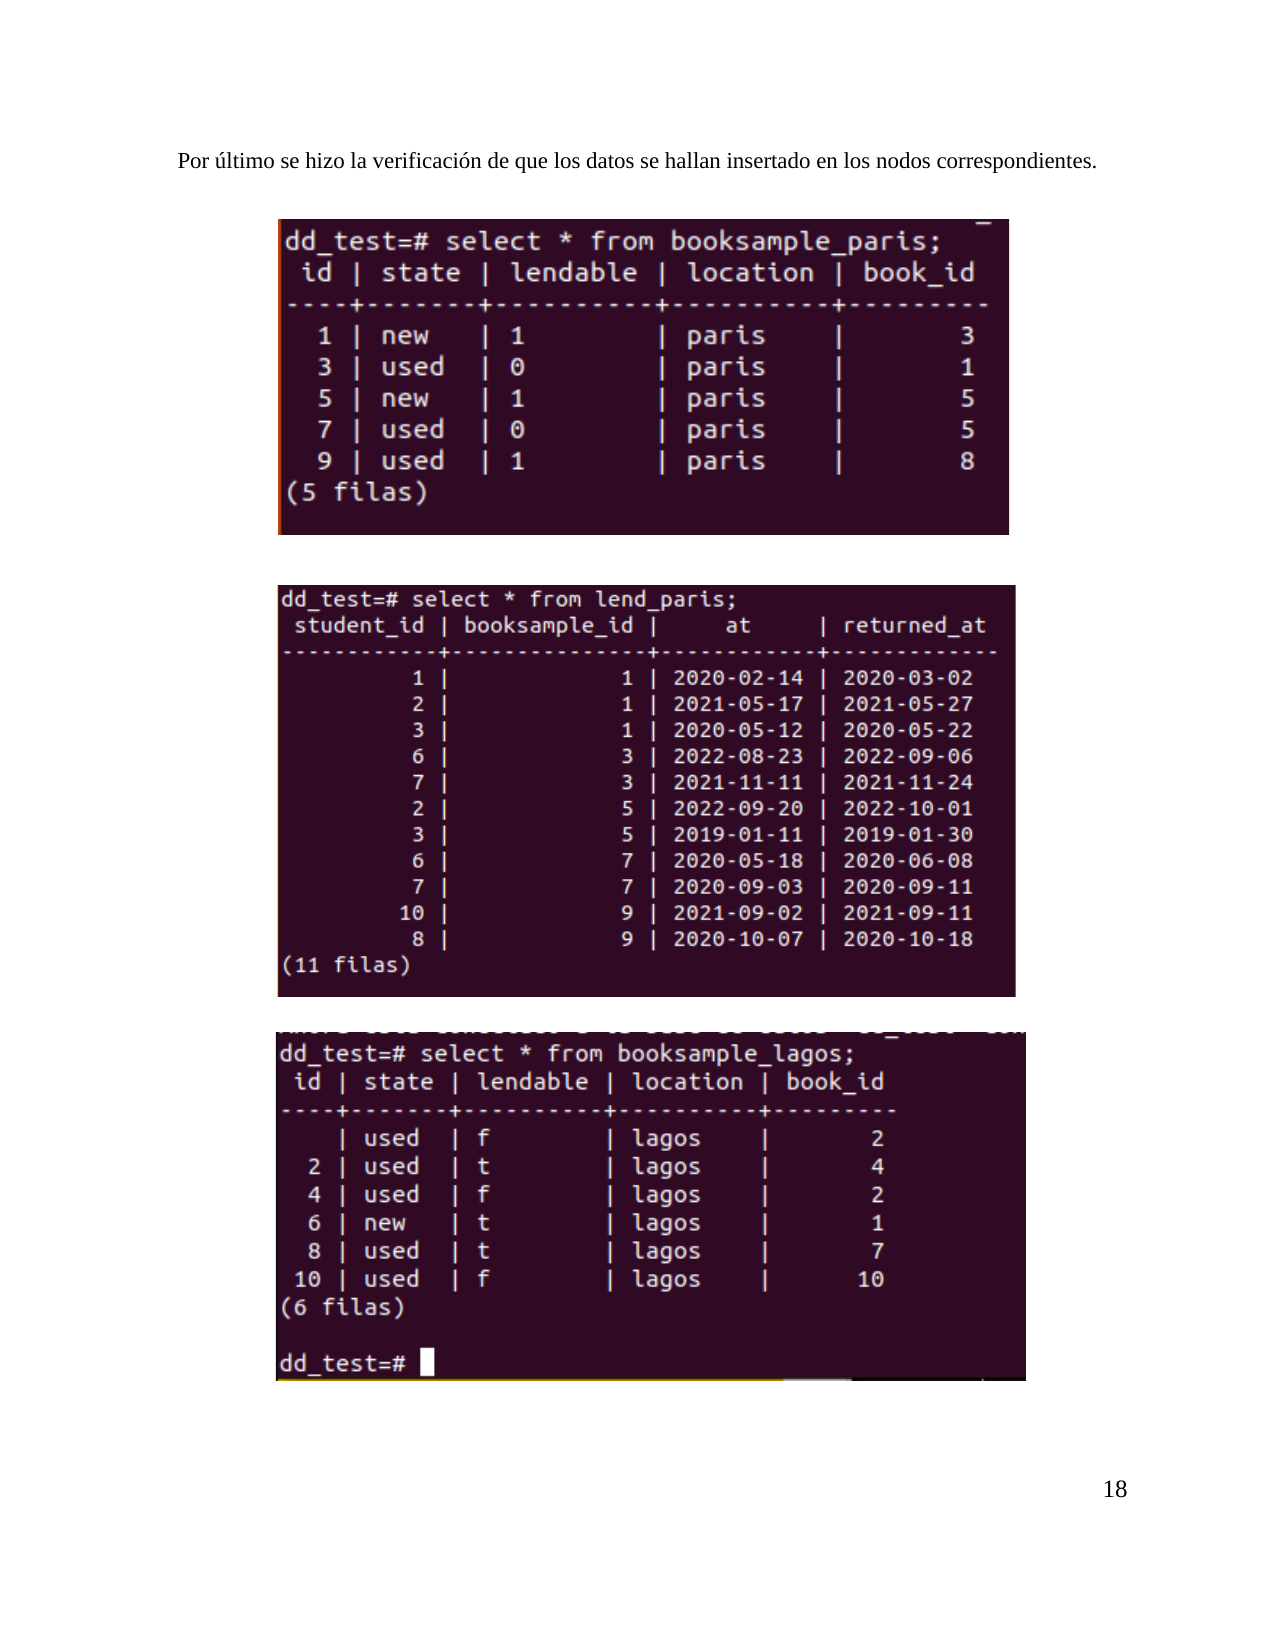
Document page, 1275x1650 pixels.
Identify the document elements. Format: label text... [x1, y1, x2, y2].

picture [275, 1032, 1026, 1381]
picture [278, 219, 1010, 535]
text Por último se hizo la verificación de que los datos se hallan insertado en los nodos correspondientes. [177, 148, 1127, 174]
picture [277, 585, 1016, 997]
